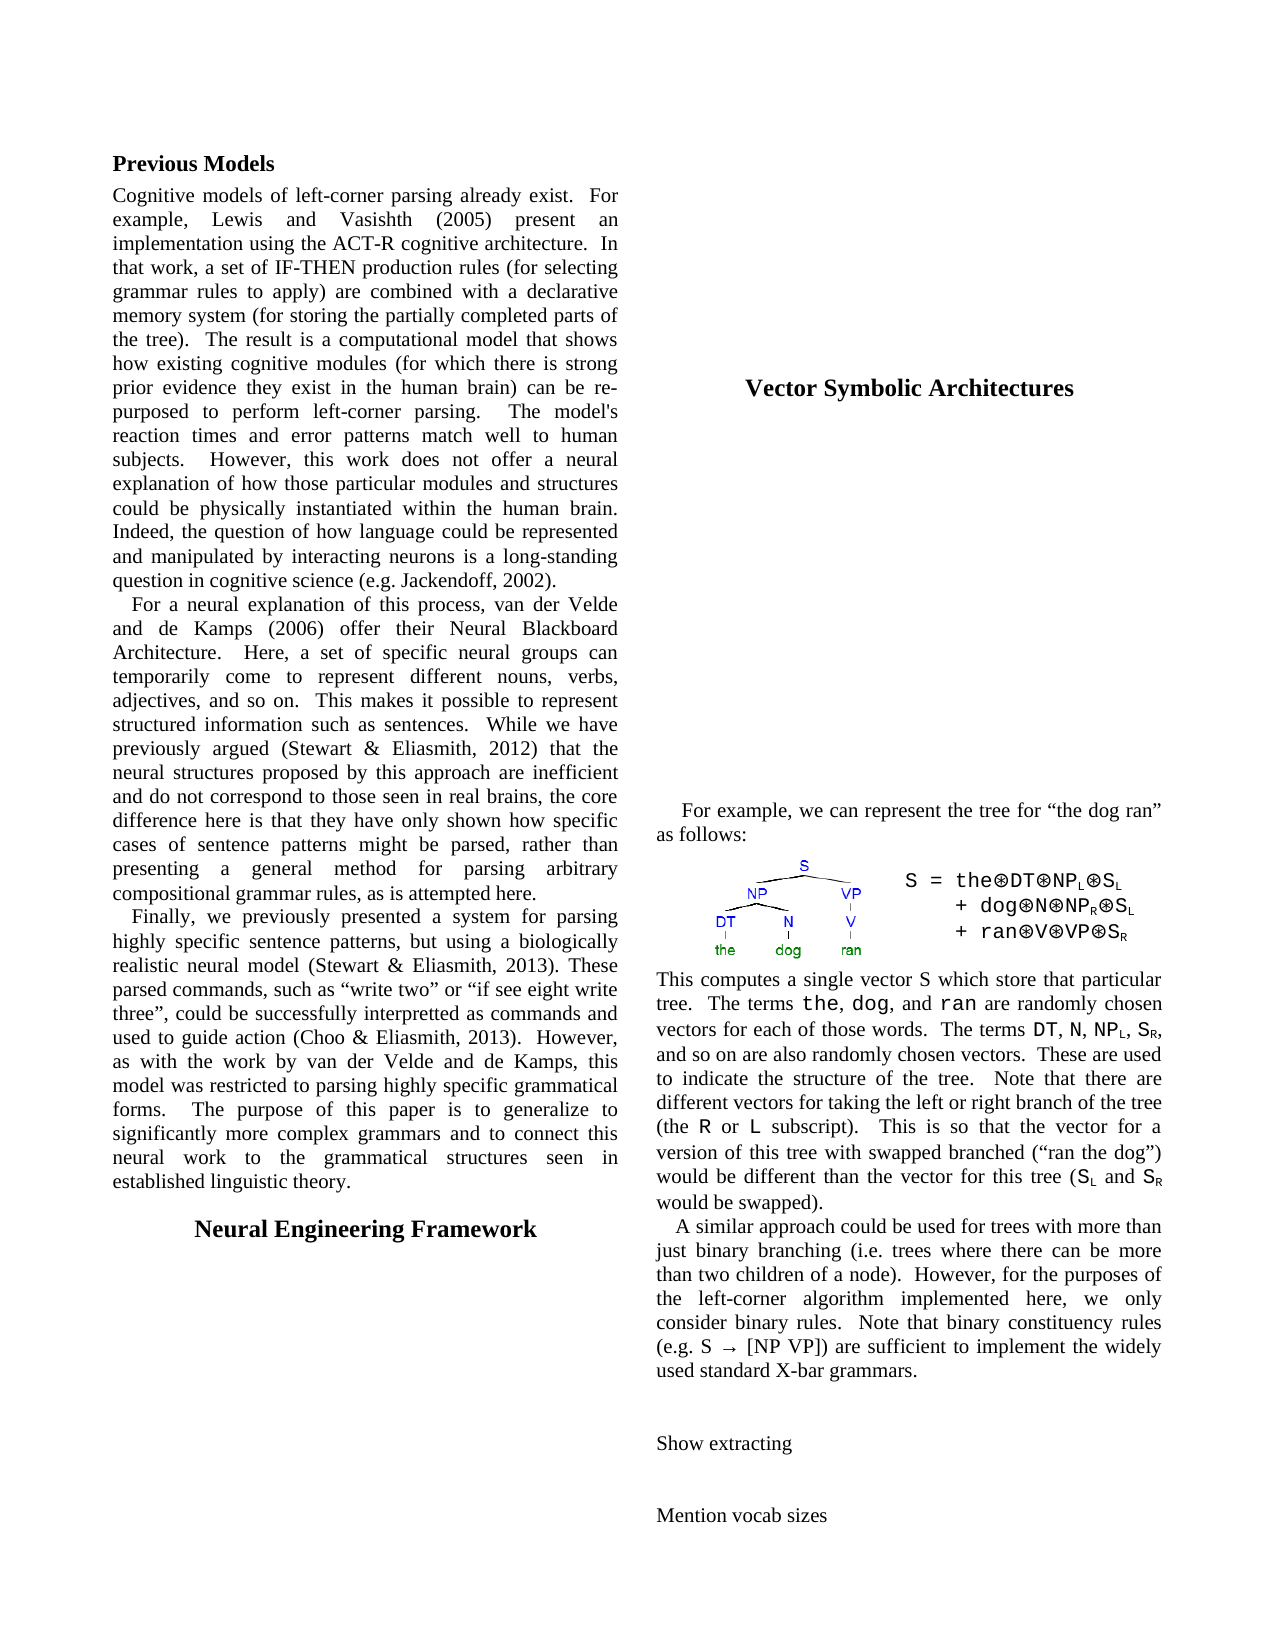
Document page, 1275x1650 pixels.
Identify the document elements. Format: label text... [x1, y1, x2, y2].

text Mention vocab sizes [656, 1503, 1162, 1527]
text Show extracting [656, 1431, 1162, 1454]
subtitle Previous Models [112, 150, 619, 176]
subtitle Neural Engineering Framework [112, 1214, 619, 1243]
text Finally, we previously presented a system for parsing highly specific sentence patterns, but using a biologically realistic neural model (Stewart & Eliasmith, 2013). These parsed commands, such as “write two” or “if see eight write three”, could be successfully interpretted as commands and used to guide action (Choo & Eliasmith, 2013). However, as with the work by van der Velde and de Kamps, this model was restricted to parsing highly specific grammatical forms. The purpose of this paper is to generalize to significantly more complex grammars and to connect this neural work to the grammatical structures seen in established linguistic theory. [112, 904, 619, 1193]
text This computes a single vector S which store that particular tree. The terms the, dog, and ran are randomly chosen vectors for each of those words. The terms DT, N, NPL, SR, and so on are also randomly chosen vectors. These are used to indicate the structure of the tree. Note that there are different vectors for taking the left or right branch of the tree (the R or L subscript). This is so that the vector for a version of this tree with swapped branched (“ran the dog”) would be different than the vector for this tree (SL and SR would be swapped). [656, 967, 1162, 1214]
picture [703, 847, 873, 966]
table_header [656, 846, 886, 967]
text For example, we can represent the tree for “the dog ran” as follows: [656, 798, 1162, 846]
text For a neural explanation of this process, van der Velde and de Kamps (2006) offer their Neural Blackboard Architecture. Here, a set of specific neural groups can temporarily come to represent different nouns, verbs, adjectives, and so on. This makes it possible to represent structured information such as sentences. While we have previously argued (Stewart & Eliasmith, 2012) that the neural structures proposed by this approach are inefficient and do not correspond to those seen in real brains, the core difference here is that they have only shown how specific cases of sentence patterns might be parsed, rather than presenting a general method for parsing arbitrary compositional grammar rules, as is attempted here. [112, 592, 619, 904]
text Cognitive models of left-corner parsing already exist. For example, Lewis and Vasishth (2005) present an implementation using the ACT-R cognitive architecture. In that work, a set of IF-THEN production rules (for selecting grammar rules to apply) are combined with a declarative memory system (for storing the partially completed parts of the tree). The result is a computational model that shows how existing cognitive modules (for which there is strong prior evidence they exist in the human brain) can be re-purposed to perform left-corner parsing. The model's reaction times and error patterns match well to human subjects. However, this work does not offer a neural explanation of how those particular modules and structures could be physically instantiated within the human brain. Indeed, the question of how language could be represented and manipulated by interacting neurons is a long-standing question in cognitive science (e.g. Jackendoff, 2002). [112, 183, 619, 592]
subtitle Vector Symbolic Architectures [656, 373, 1162, 431]
text A similar approach could be used for trees with more than just binary branching (i.e. trees where there can be more than two children of a node). However, for the purposes of the left-corner algorithm implemented here, we only consider binary rules. Note that binary constituency rules (e.g. S → [NP VP]) are sufficient to implement the widely used standard X-bar grammars. [656, 1214, 1162, 1382]
table_header S = the⊛DT⊛NPL⊛SL + dog⊛N⊛NPR⊛SL + ran⊛V⊛VP⊛SR [886, 846, 1163, 967]
